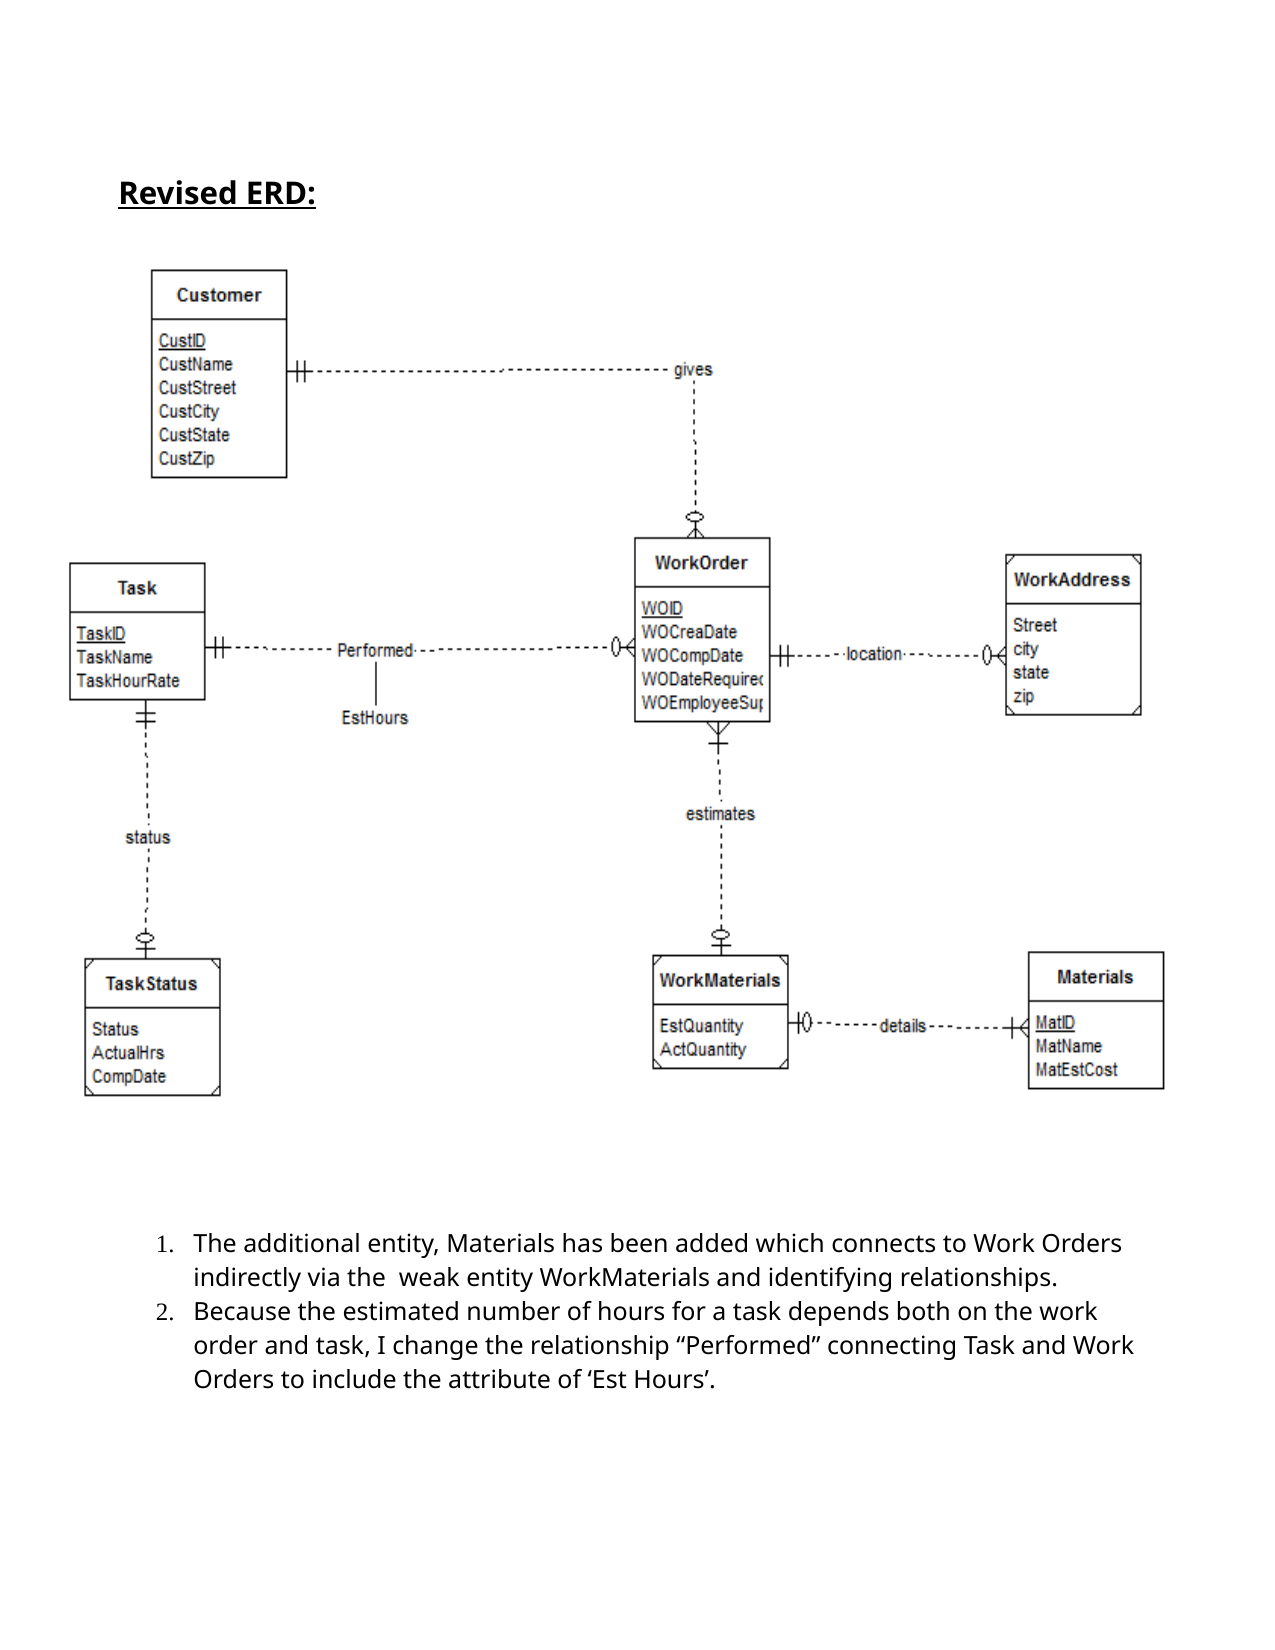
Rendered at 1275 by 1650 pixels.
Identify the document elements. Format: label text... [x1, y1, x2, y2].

list The additional entity, Materials has been added which connects to Work Orders indirectly via the weak entity WorkMaterials and identifying relationships. [156, 1226, 1157, 1294]
list Because the estimated number of hours for a task depends both on the work order and task, I change the relationship “Performed” connecting Task and Work Orders to include the attribute of ‘Est Hours’. [156, 1294, 1157, 1396]
picture [16, 249, 1259, 1154]
text Revised ERD: [118, 171, 1157, 213]
